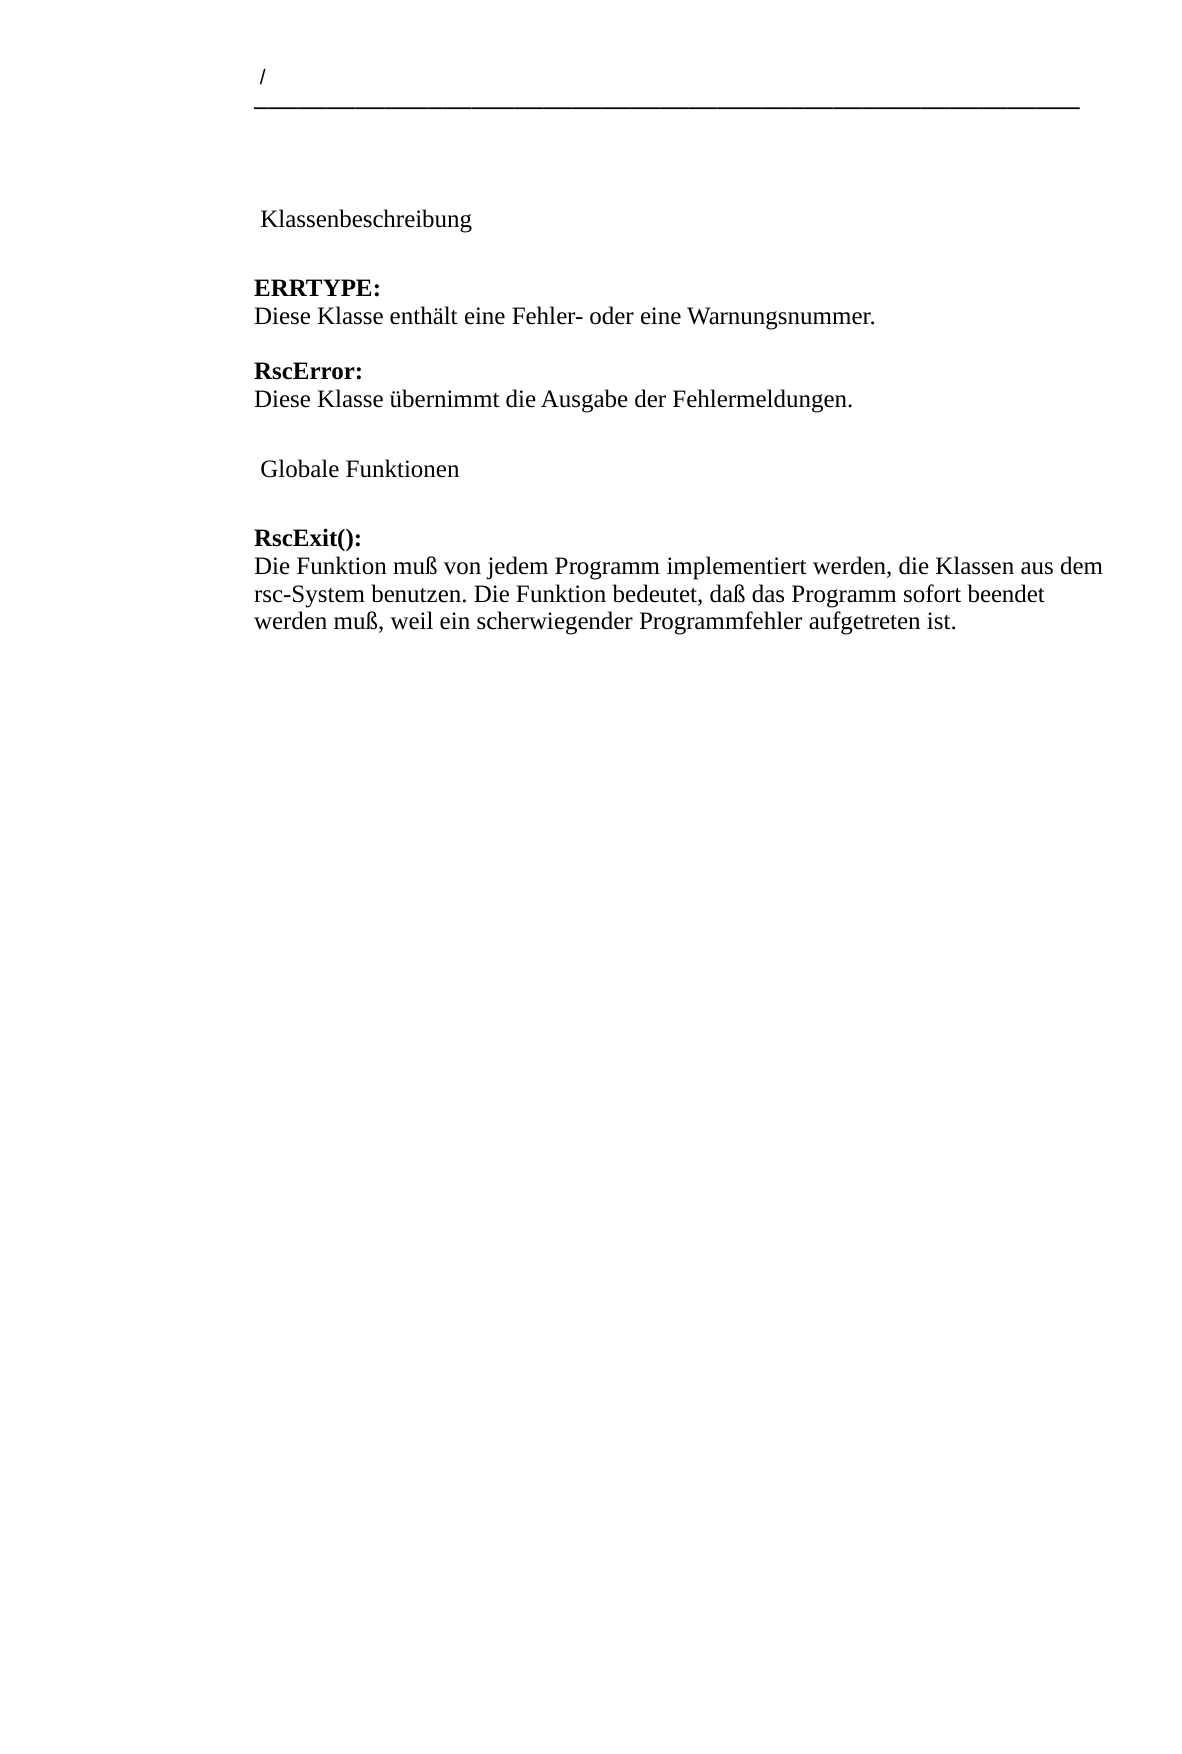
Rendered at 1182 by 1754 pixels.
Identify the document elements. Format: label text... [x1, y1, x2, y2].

text Diese Klasse übernimmt die Ausgabe der Fehlermeldungen. [254, 385, 1110, 413]
subtitle Klassenbeschreibung [254, 205, 1110, 232]
text ERRTYPE: [254, 274, 1110, 302]
text Die Funktion muß von jedem Programm implementiert werden, die Klassen aus dem rsc-System benutzen. Die Funktion bedeutet, daß das Programm sofort beendet werden muß, weil ein scherwiegender Programmfehler aufgetreten ist. [254, 552, 1110, 635]
subtitle Globale Funktionen [254, 455, 1110, 482]
text RscExit(): [254, 524, 1110, 552]
text Diese Klasse enthält eine Fehler- oder eine Warnungsnummer. [254, 302, 1110, 330]
text RscError: [254, 357, 1110, 385]
